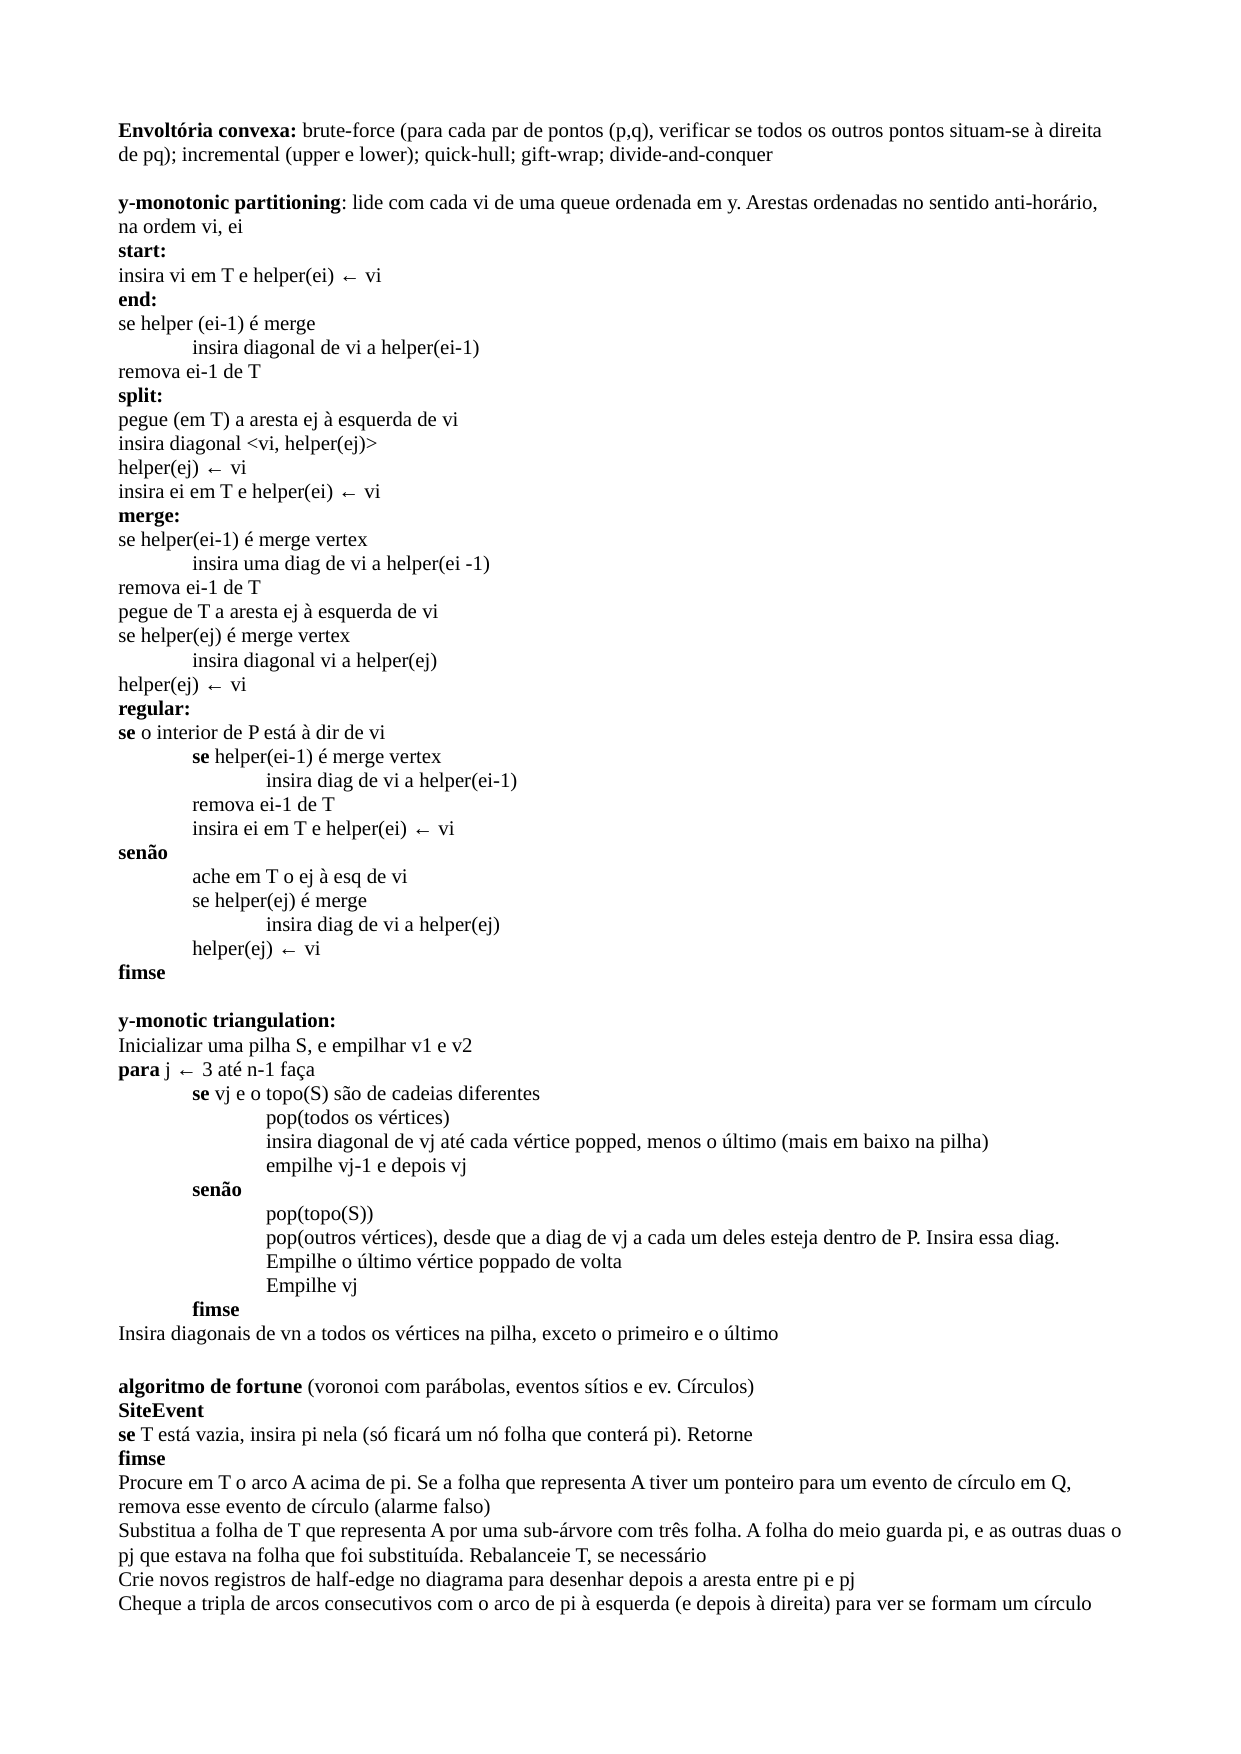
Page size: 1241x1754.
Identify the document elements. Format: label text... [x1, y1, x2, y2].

text pegue de T a aresta ej à esquerda de vi [118, 599, 1122, 623]
text remova ei-1 de T [118, 792, 1122, 816]
text helper(ej) ← vi [118, 672, 1122, 696]
text start: [118, 238, 1122, 262]
text insira diagonal vi a helper(ej) [118, 647, 1122, 672]
text merge: [118, 503, 1122, 527]
text SiteEvent [118, 1398, 1122, 1422]
text se helper(ei-1) é merge vertex [118, 527, 1122, 551]
text se o interior de P está à dir de vi [118, 720, 1122, 744]
text helper(ej) ← vi [118, 455, 1122, 479]
text insira diagonal de vj até cada vértice popped, menos o último (mais em baixo na pilha) [118, 1129, 1122, 1153]
text insira ei em T e helper(ei) ← vi [118, 479, 1122, 503]
text se helper (ei-1) é merge [118, 311, 1122, 335]
text se vj e o topo(S) são de cadeias diferentes [118, 1081, 1122, 1105]
text y-monotonic partitioning: lide com cada vi de uma queue ordenada em y. Arestas ordenadas no sentido anti-horário, na ordem vi, ei [118, 190, 1122, 238]
text se helper(ei-1) é merge vertex [118, 744, 1122, 768]
text Crie novos registros de half-edge no diagrama para desenhar depois a aresta entre pi e pj [118, 1567, 1122, 1591]
text remova ei-1 de T [118, 359, 1122, 383]
text y-monotic triangulation: [118, 1008, 1122, 1032]
text Substitua a folha de T que representa A por uma sub-árvore com três folha. A folha do meio guarda pi, e as outras duas o pj que estava na folha que foi substituída. Rebalanceie T, se necessário [118, 1518, 1122, 1567]
text Empilhe o último vértice poppado de volta [118, 1249, 1122, 1273]
text Inicializar uma pilha S, e empilhar v1 e v2 [118, 1032, 1122, 1057]
text split: [118, 383, 1122, 407]
text regular: [118, 696, 1122, 720]
text pop(outros vértices), desde que a diag de vj a cada um deles esteja dentro de P. Insira essa diag. [118, 1225, 1122, 1249]
text insira diag de vi a helper(ei-1) [118, 768, 1122, 792]
text algoritmo de fortune (voronoi com parábolas, eventos sítios e ev. Círculos) [118, 1374, 1122, 1398]
text se helper(ej) é merge [118, 888, 1122, 912]
text insira vi em T e helper(ei) ← vi [118, 262, 1122, 287]
text remova ei-1 de T [118, 575, 1122, 599]
text insira diagonal <vi, helper(ej)> [118, 431, 1122, 455]
text fimse [118, 1446, 1122, 1470]
text Envoltória convexa: brute-force (para cada par de pontos (p,q), verificar se todos os outros pontos situam-se à direita de pq); incremental (upper e lower); quick-hull; gift-wrap; divide-and-conquer [118, 118, 1122, 166]
text pop(todos os vértices) [118, 1105, 1122, 1129]
text ache em T o ej à esq de vi [118, 864, 1122, 888]
text senão [118, 840, 1122, 864]
text insira uma diag de vi a helper(ei -1) [118, 551, 1122, 575]
text fimse [118, 1297, 1122, 1321]
text empilhe vj-1 e depois vj [118, 1153, 1122, 1177]
text senão [118, 1177, 1122, 1201]
text insira diag de vi a helper(ej) [118, 912, 1122, 936]
text Insira diagonais de vn a todos os vértices na pilha, exceto o primeiro e o último [118, 1321, 1122, 1345]
text Procure em T o arco A acima de pi. Se a folha que representa A tiver um ponteiro para um evento de círculo em Q, remova esse evento de círculo (alarme falso) [118, 1470, 1122, 1518]
text insira ei em T e helper(ei) ← vi [118, 816, 1122, 840]
text Cheque a tripla de arcos consecutivos com o arco de pi à esquerda (e depois à direita) para ver se formam um círculo [118, 1591, 1122, 1615]
text fimse [118, 960, 1122, 984]
text helper(ej) ← vi [118, 936, 1122, 960]
text end: [118, 287, 1122, 311]
text pop(topo(S)) [118, 1201, 1122, 1225]
text se helper(ej) é merge vertex [118, 623, 1122, 647]
text para j ← 3 até n-1 faça [118, 1057, 1122, 1081]
text insira diagonal de vi a helper(ei-1) [118, 335, 1122, 359]
text pegue (em T) a aresta ej à esquerda de vi [118, 407, 1122, 431]
text Empilhe vj [118, 1273, 1122, 1297]
text se T está vazia, insira pi nela (só ficará um nó folha que conterá pi). Retorne [118, 1422, 1122, 1446]
